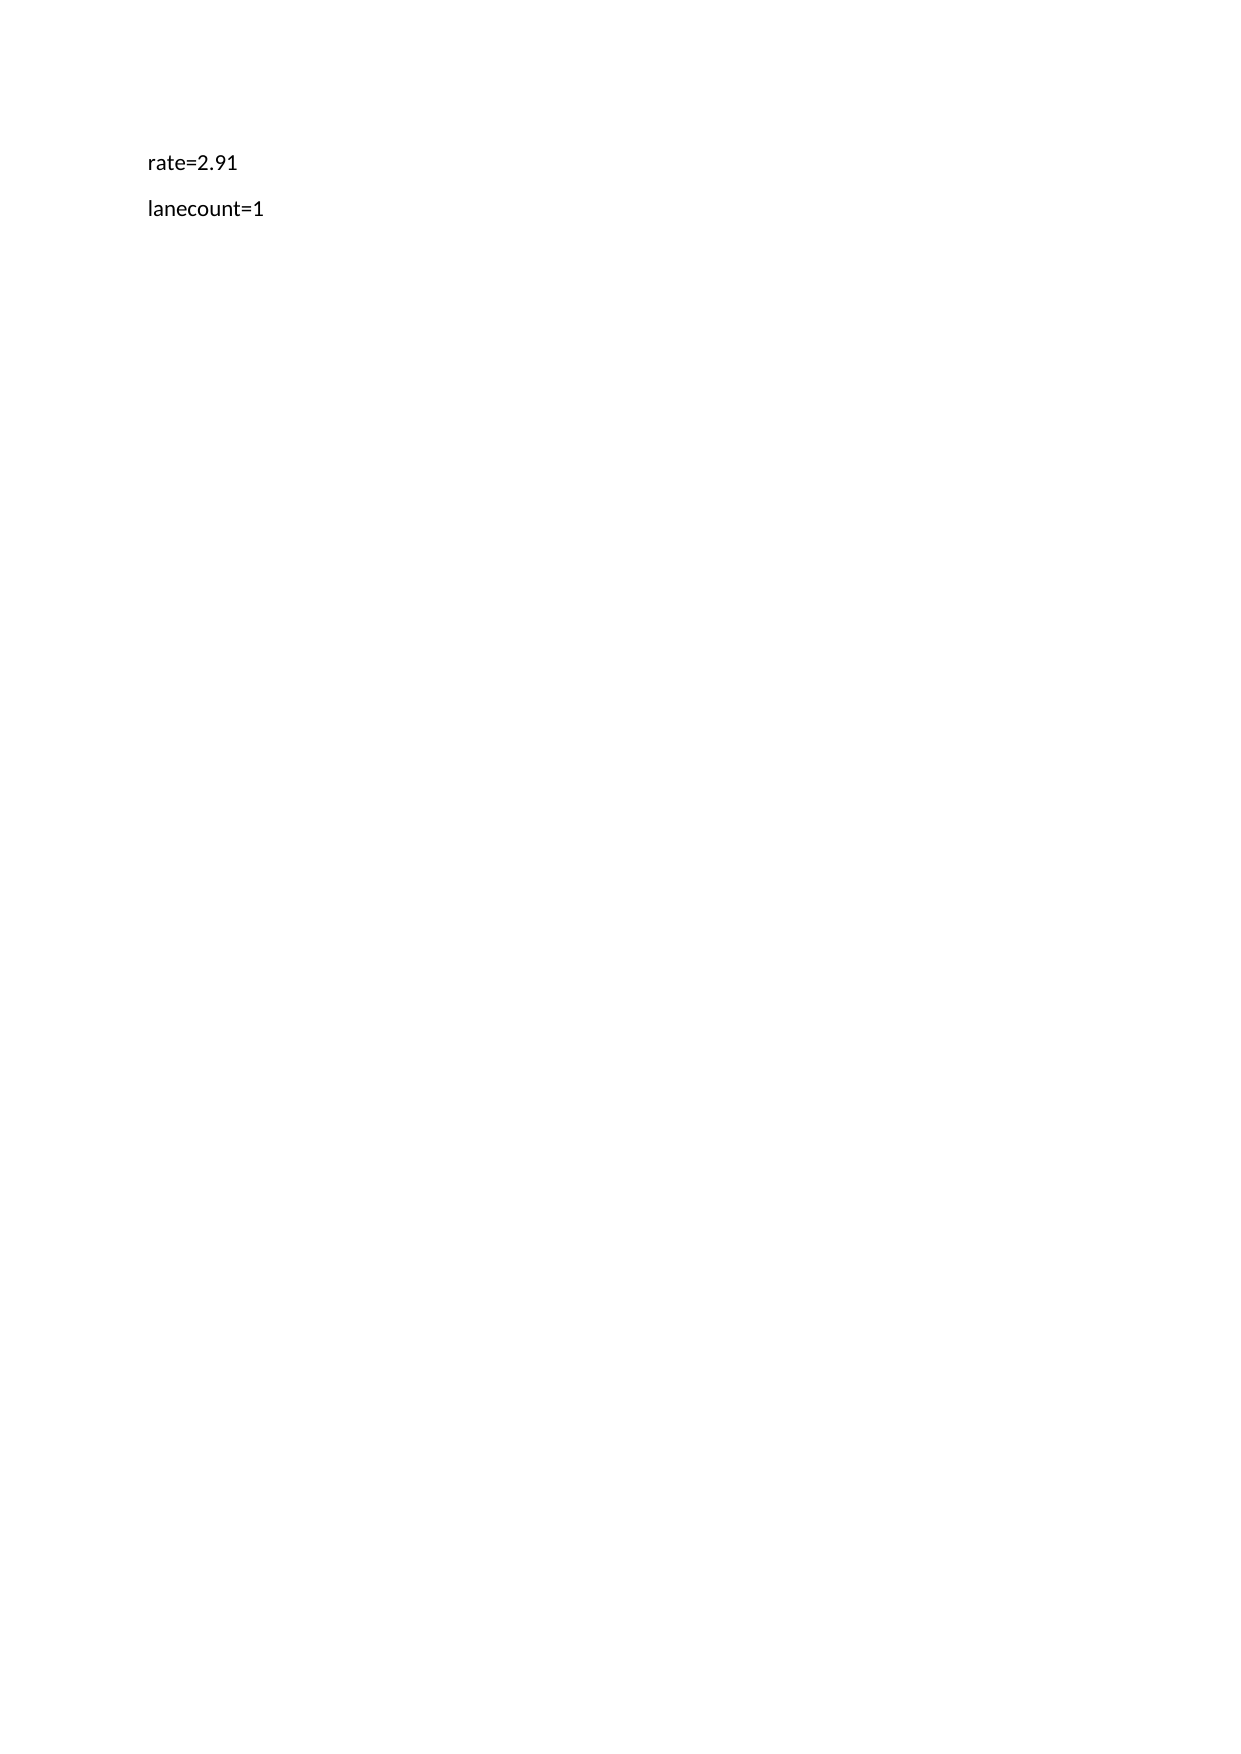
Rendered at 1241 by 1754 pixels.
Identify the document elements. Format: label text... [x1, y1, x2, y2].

text rate=2.91 [148, 148, 1093, 176]
text lanecount=1 [148, 194, 1093, 222]
